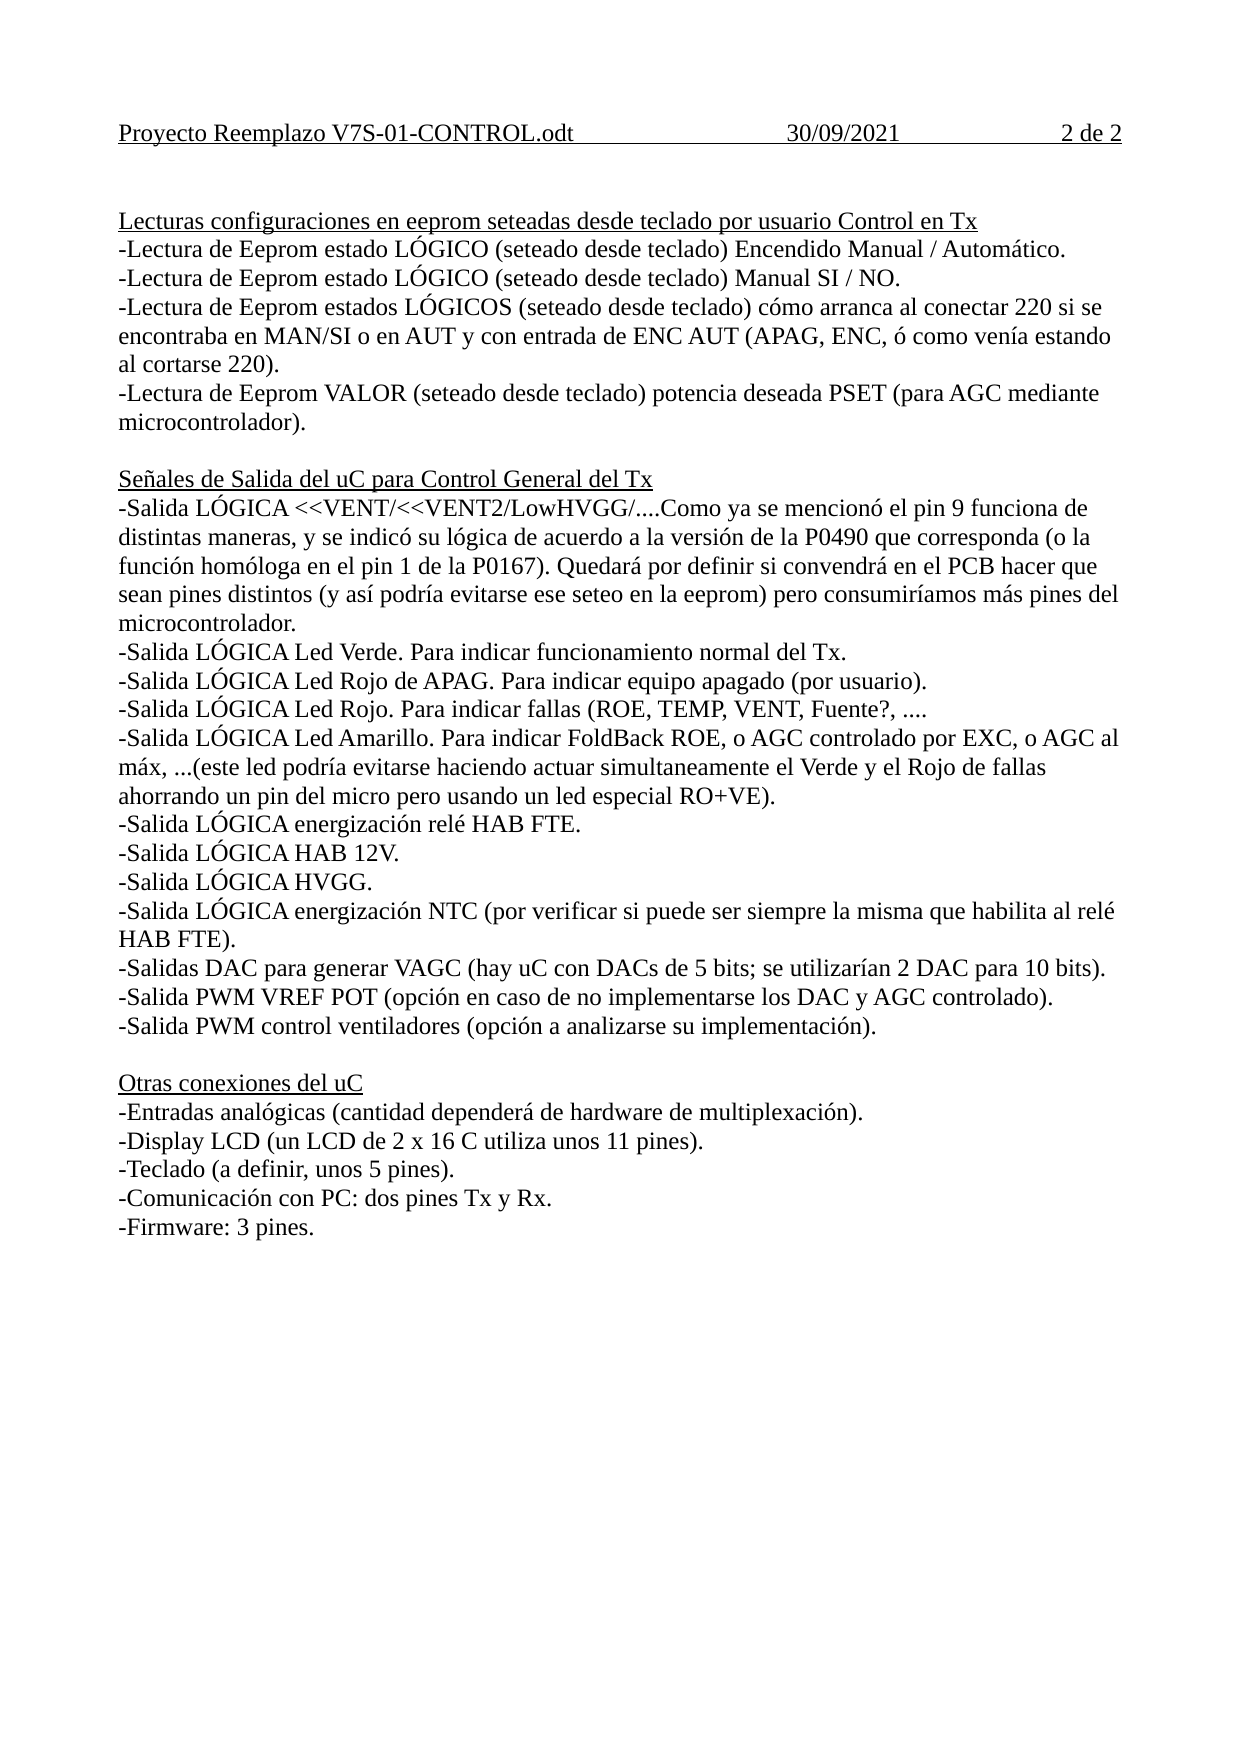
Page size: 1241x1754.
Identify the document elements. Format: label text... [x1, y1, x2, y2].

text -Firmware: 3 pines. [118, 1212, 1122, 1241]
text -Comunicación con PC: dos pines Tx y Rx. [118, 1183, 1122, 1212]
text -Salida LÓGICA energización relé HAB FTE. [118, 809, 1122, 838]
text -Salida LÓGICA <<VENT/<<VENT2/LowHVGG/....Como ya se mencionó el pin 9 funciona de distintas maneras, y se indicó su lógica de acuerdo a la versión de la P0490 que corresponda (o la función homóloga en el pin 1 de la P0167). Quedará por definir si convendrá en el PCB hacer que sean pines distintos (y así podría evitarse ese seteo en la eeprom) pero consumiríamos más pines del microcontrolador. [118, 493, 1122, 637]
text -Entradas analógicas (cantidad dependerá de hardware de multiplexación). [118, 1097, 1122, 1126]
text -Salida PWM VREF POT (opción en caso de no implementarse los DAC y AGC controlado). [118, 982, 1122, 1011]
text Señales de Salida del uC para Control General del Tx [118, 464, 1122, 493]
text -Salida PWM control ventiladores (opción a analizarse su implementación). [118, 1011, 1122, 1039]
text -Salidas DAC para generar VAGC (hay uC con DACs de 5 bits; se utilizarían 2 DAC para 10 bits). [118, 953, 1122, 982]
text -Lectura de Eeprom estado LÓGICO (seteado desde teclado) Manual SI / NO. [118, 263, 1122, 292]
text -Display LCD (un LCD de 2 x 16 C utiliza unos 11 pines). [118, 1126, 1122, 1154]
text -Lectura de Eeprom VALOR (seteado desde teclado) potencia deseada PSET (para AGC mediante microcontrolador). [118, 378, 1122, 436]
text -Salida LÓGICA Led Rojo. Para indicar fallas (ROE, TEMP, VENT, Fuente?, .... [118, 694, 1122, 723]
text Otras conexiones del uC [118, 1068, 1122, 1097]
text -Salida LÓGICA HAB 12V. [118, 838, 1122, 867]
text -Salida LÓGICA Led Verde. Para indicar funcionamiento normal del Tx. [118, 637, 1122, 666]
text -Lectura de Eeprom estado LÓGICO (seteado desde teclado) Encendido Manual / Automático. [118, 234, 1122, 263]
text Lecturas configuraciones en eeprom seteadas desde teclado por usuario Control en Tx [118, 206, 1122, 234]
text -Salida LÓGICA Led Amarillo. Para indicar FoldBack ROE, o AGC controlado por EXC, o AGC al máx, ...(este led podría evitarse haciendo actuar simultaneamente el Verde y el Rojo de fallas ahorrando un pin del micro pero usando un led especial RO+VE). [118, 723, 1122, 809]
text -Salida LÓGICA Led Rojo de APAG. Para indicar equipo apagado (por usuario). [118, 666, 1122, 694]
text -Lectura de Eeprom estados LÓGICOS (seteado desde teclado) cómo arranca al conectar 220 si se encontraba en MAN/SI o en AUT y con entrada de ENC AUT (APAG, ENC, ó como venía estando al cortarse 220). [118, 292, 1122, 378]
text -Teclado (a definir, unos 5 pines). [118, 1154, 1122, 1183]
text -Salida LÓGICA energización NTC (por verificar si puede ser siempre la misma que habilita al relé HAB FTE). [118, 896, 1122, 953]
text -Salida LÓGICA HVGG. [118, 867, 1122, 896]
